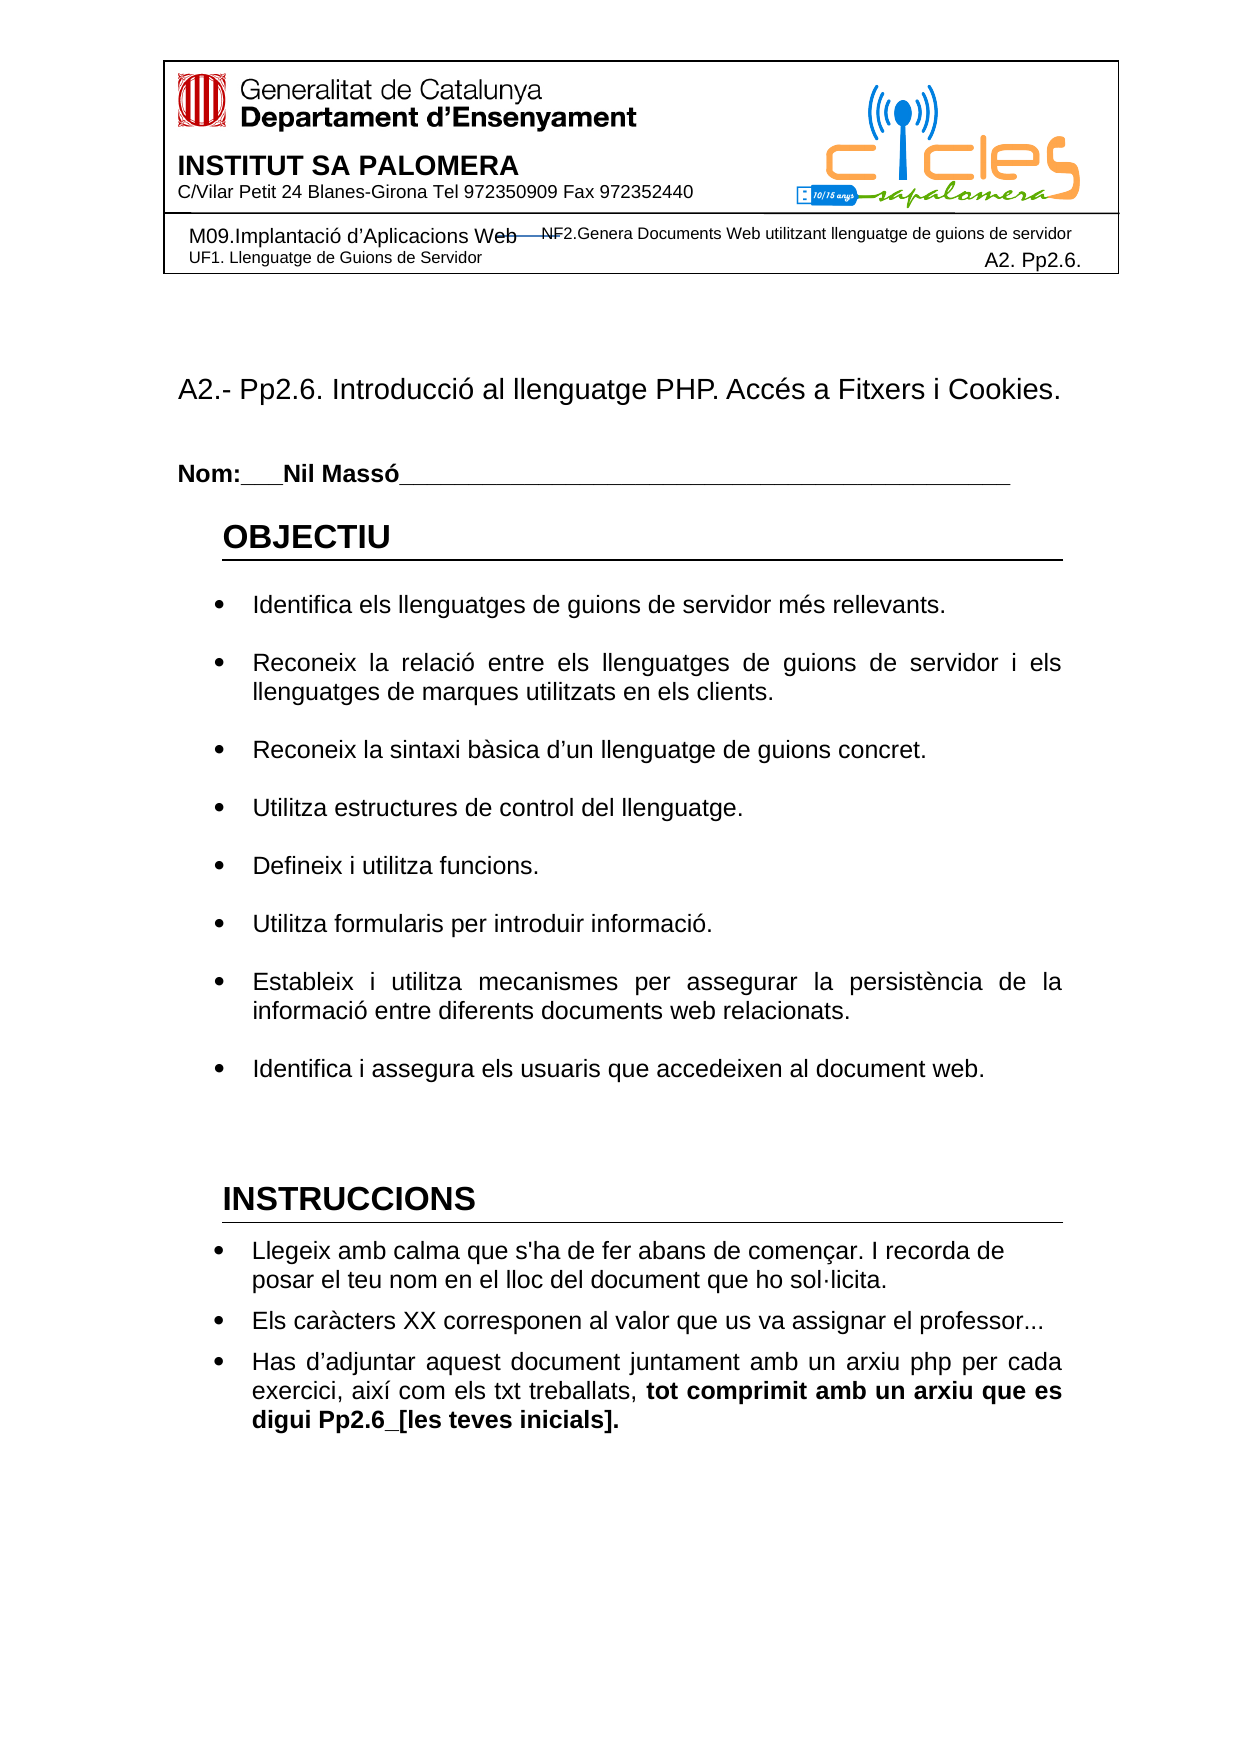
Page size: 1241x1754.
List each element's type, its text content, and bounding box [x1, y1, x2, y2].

list Identifica els llenguatges de guions de servidor més rellevants. [215, 590, 1063, 619]
list Estableix i utilitza mecanismes per assegurar la persistència de la informació entre diferents documents web relacionats. [215, 967, 1063, 1024]
text Nom:___Nil Massó____________________________________________ [177, 456, 1063, 487]
list Reconeix la relació entre els llenguatges de guions de servidor i els llenguatges de marques utilitzats en els clients. [215, 648, 1063, 706]
list Defineix i utilitza funcions. [215, 851, 1063, 880]
text A2.- Pp2.6. Introducció al llenguatge PHP. Accés a Fitxers i Cookies. [177, 372, 1063, 406]
subtitle OBJECTIU [222, 517, 1063, 559]
list Reconeix la sintaxi bàsica d’un llenguatge de guions concret. [215, 735, 1063, 764]
list Has d’adjuntar aquest document juntament amb un arxiu php per cada exercici, així com els txt treballats, tot comprimit amb un arxiu que es digui Pp2.6_[les teves inicials]. [214, 1347, 1063, 1434]
list Llegeix amb calma que s'ha de fer abans de començar. I recorda de posar el teu nom en el lloc del document que ho sol·licita. [214, 1236, 1063, 1293]
list Utilitza formularis per introduir informació. [215, 909, 1063, 938]
list Els caràcters XX corresponen al valor que us va assignar el professor... [214, 1306, 1063, 1335]
subtitle INSTRUCCIONS [222, 1179, 1063, 1222]
picture [791, 71, 1085, 218]
list Identifica i assegura els usuaris que accedeixen al document web. [215, 1054, 1063, 1082]
list Utilitza estructures de control del llenguatge. [215, 793, 1063, 822]
